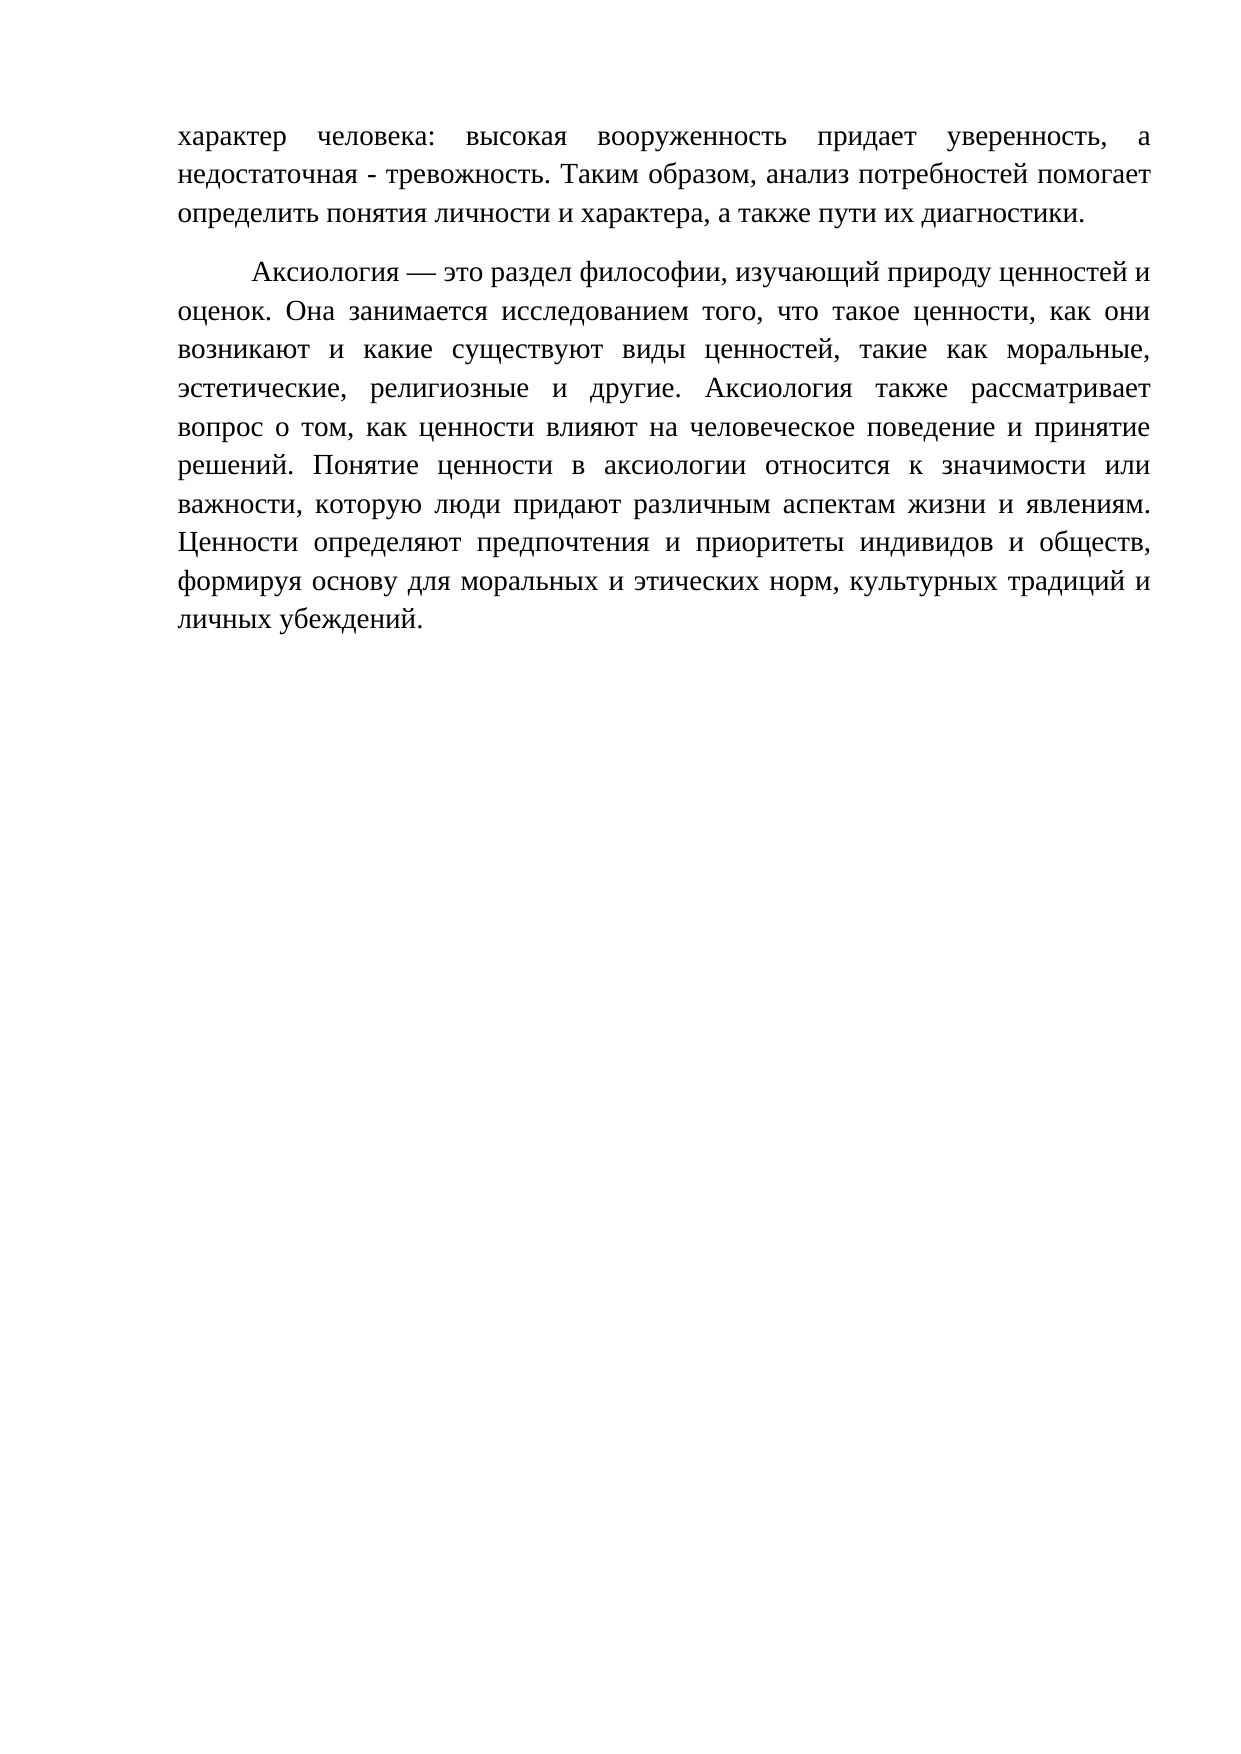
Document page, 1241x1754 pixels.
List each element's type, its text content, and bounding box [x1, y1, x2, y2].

text характер человека: высокая вооруженность придает уверенность, а недостаточная - тревожность. Таким образом, анализ потребностей помогает определить понятия личности и характера, а также пути их диагностики. [177, 118, 1152, 229]
text Аксиология — это раздел философии, изучающий природу ценностей и оценок. Она занимается исследованием того, что такое ценности, как они возникают и какие существуют виды ценностей, такие как моральные, эстетические, религиозные и другие. Аксиология также рассматривает вопрос о том, как ценности влияют на человеческое поведение и принятие решений. Понятие ценности в аксиологии относится к значимости или важности, которую люди придают различным аспектам жизни и явлениям. Ценности определяют предпочтения и приоритеты индивидов и обществ, формируя основу для моральных и этических норм, культурных традиций и личных убеждений. [177, 254, 1152, 635]
